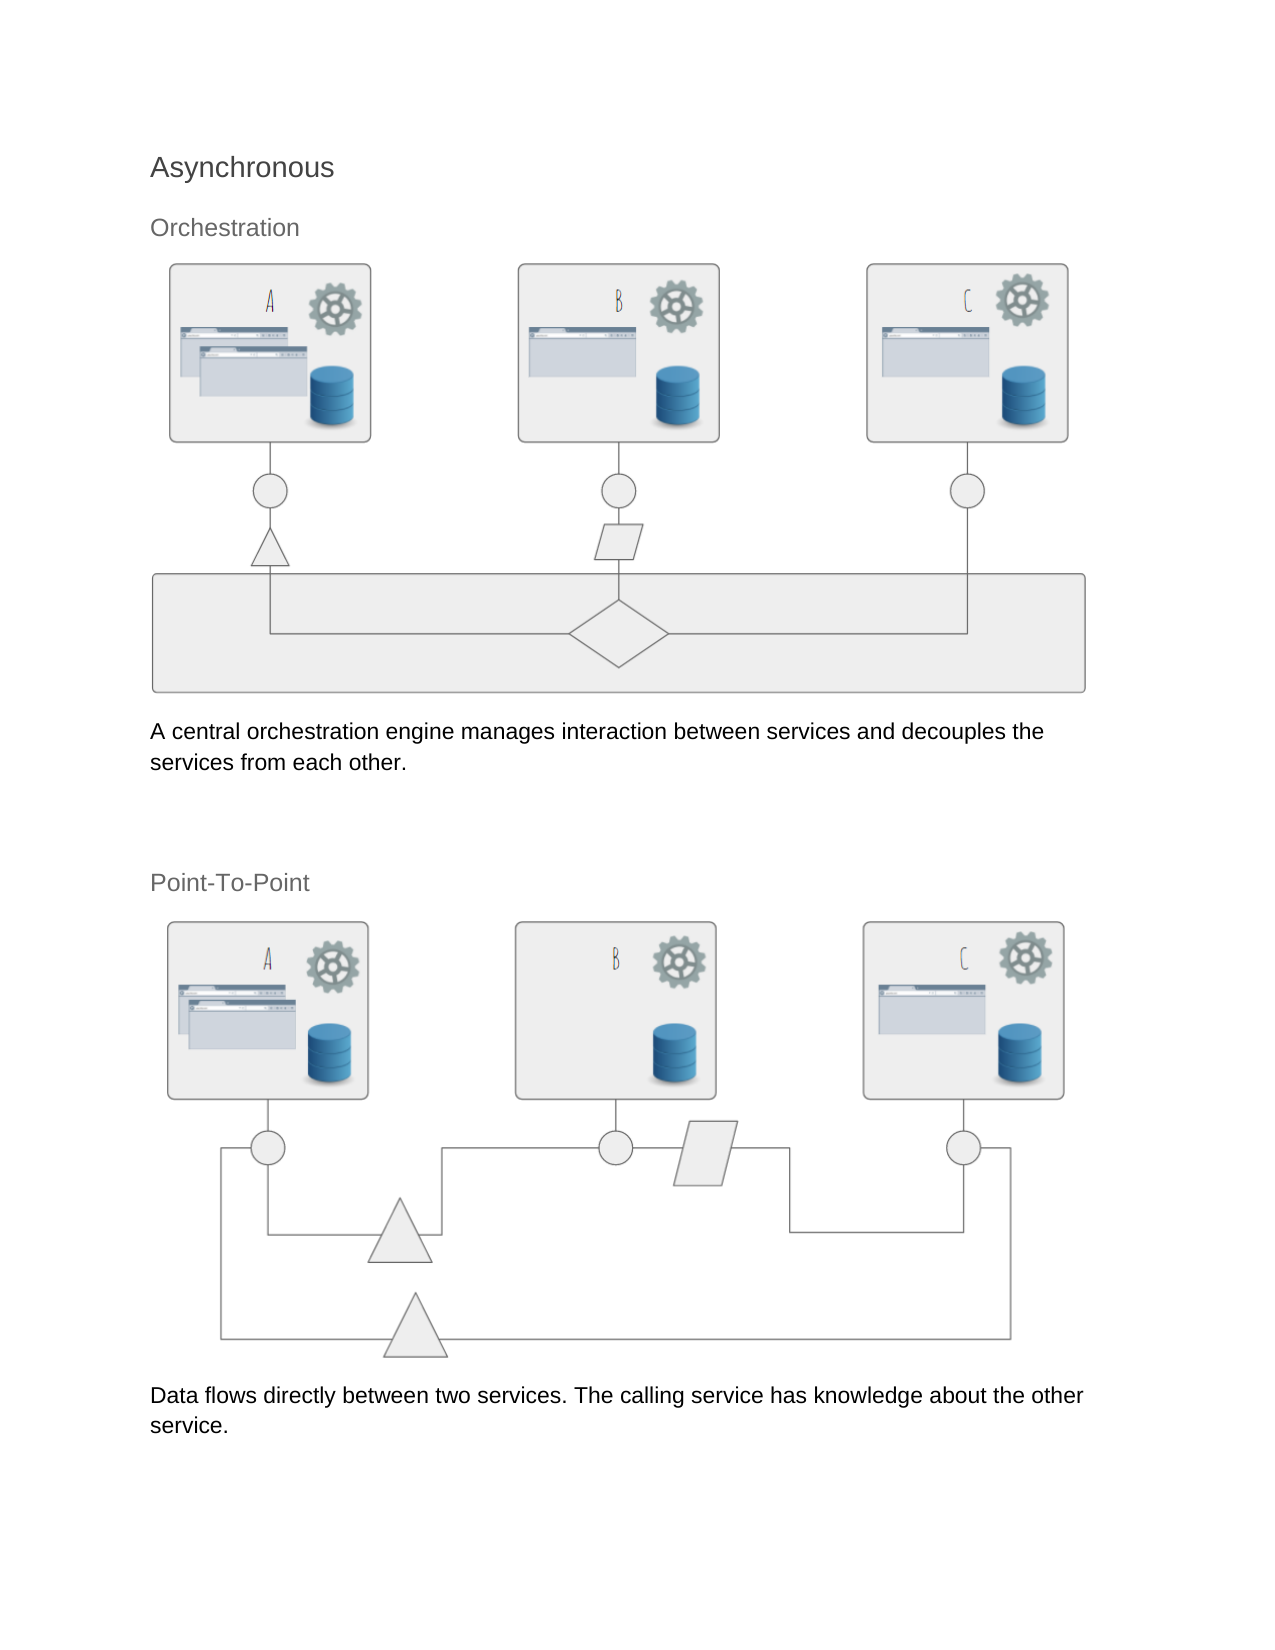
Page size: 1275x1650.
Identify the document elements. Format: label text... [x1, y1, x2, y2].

subtitle Asynchronous [150, 150, 1125, 183]
picture [150, 905, 1091, 1379]
subtitle Orchestration [150, 213, 1125, 241]
picture [150, 249, 1091, 715]
text A central orchestration engine manages interaction between services and decouples the services from each other. [150, 718, 1125, 775]
subtitle Point-To-Point [150, 868, 1125, 897]
text Data flows directly between two services. The calling service has knowledge about the other service. [150, 1382, 1125, 1439]
